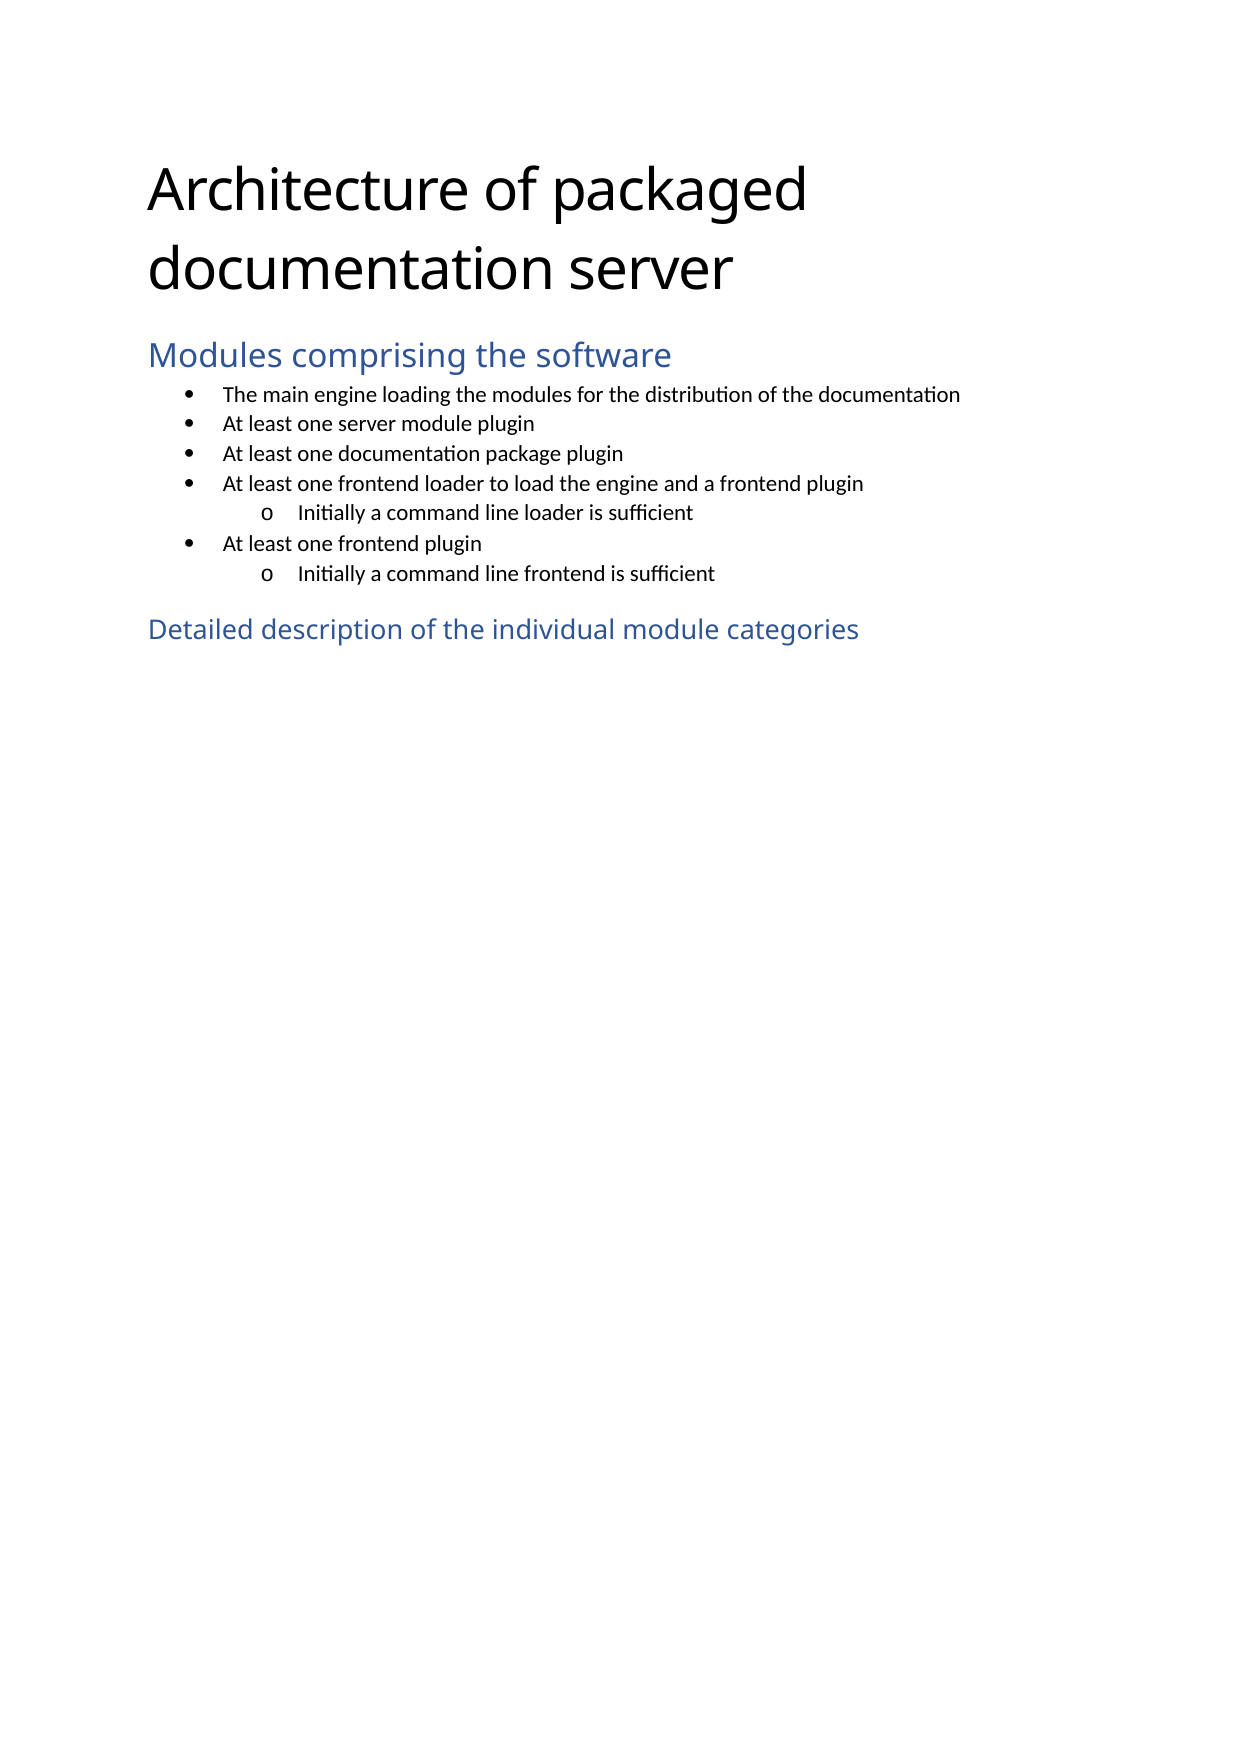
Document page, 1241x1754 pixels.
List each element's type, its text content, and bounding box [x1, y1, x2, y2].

subtitle Detailed description of the individual module categories [148, 611, 1093, 647]
list At least one server module plugin [185, 409, 1093, 437]
list The main engine loading the modules for the distribution of the documentation [185, 380, 1093, 408]
text Architecture of packaged documentation server [148, 148, 1093, 307]
list At least one frontend plugin [185, 529, 1093, 557]
list At least one frontend loader to load the engine and a frontend plugin [185, 469, 1093, 497]
subtitle Modules comprising the software [148, 332, 1093, 377]
list Initially a command line loader is sufficient [260, 498, 1093, 528]
list At least one documentation package plugin [185, 439, 1093, 467]
list Initially a command line frontend is sufficient [260, 559, 1093, 588]
